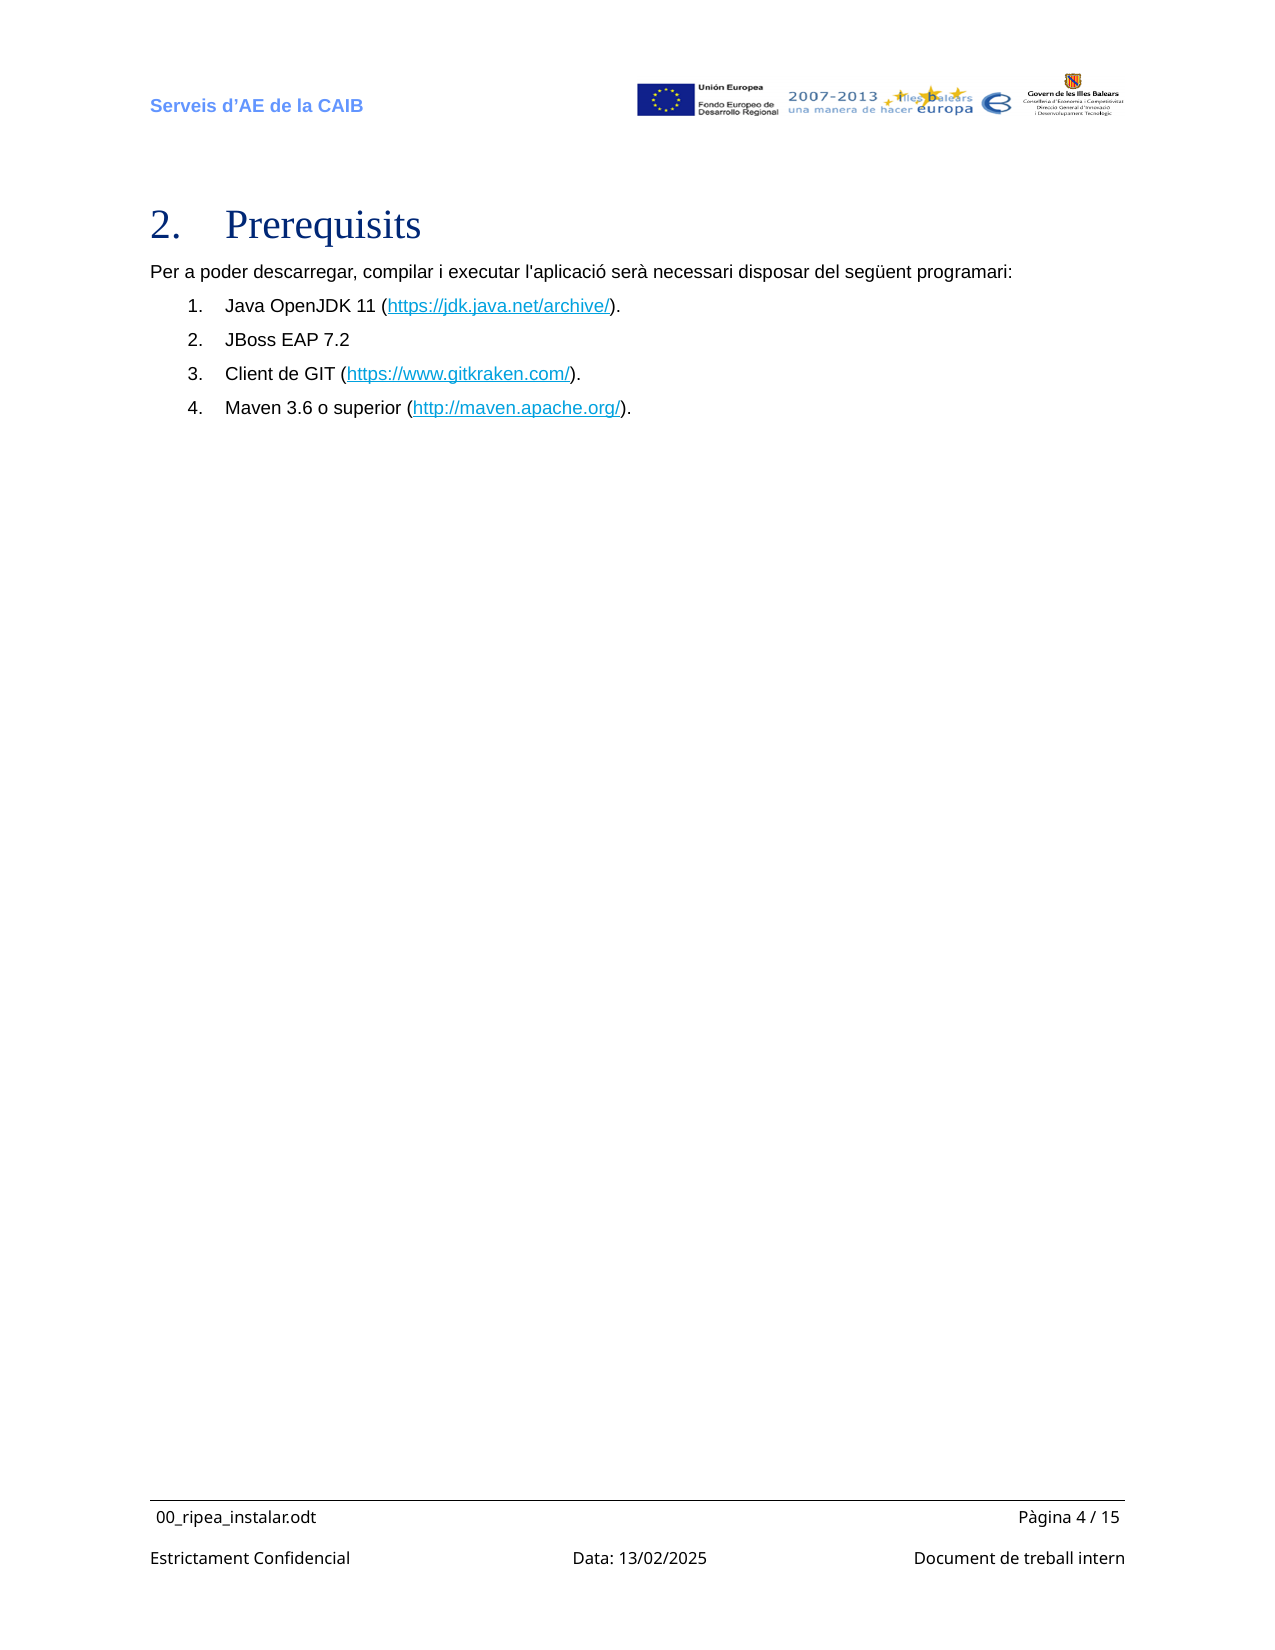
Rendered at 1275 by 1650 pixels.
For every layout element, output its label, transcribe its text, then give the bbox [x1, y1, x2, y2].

text Per a poder descarregar, compilar i executar l'aplicació serà necessari disposar del següent programari: [150, 260, 1125, 282]
subtitle Prerequisits [150, 200, 1125, 248]
picture [636, 73, 1125, 116]
list JBoss EAP 7.2 [187, 328, 1125, 350]
list Maven 3.6 o superior (http://maven.apache.org/). [187, 397, 1125, 418]
list Java OpenJDK 11 (https://jdk.java.net/archive/). [187, 294, 1125, 316]
list Client de GIT (https://www.gitkraken.com/). [187, 363, 1125, 384]
